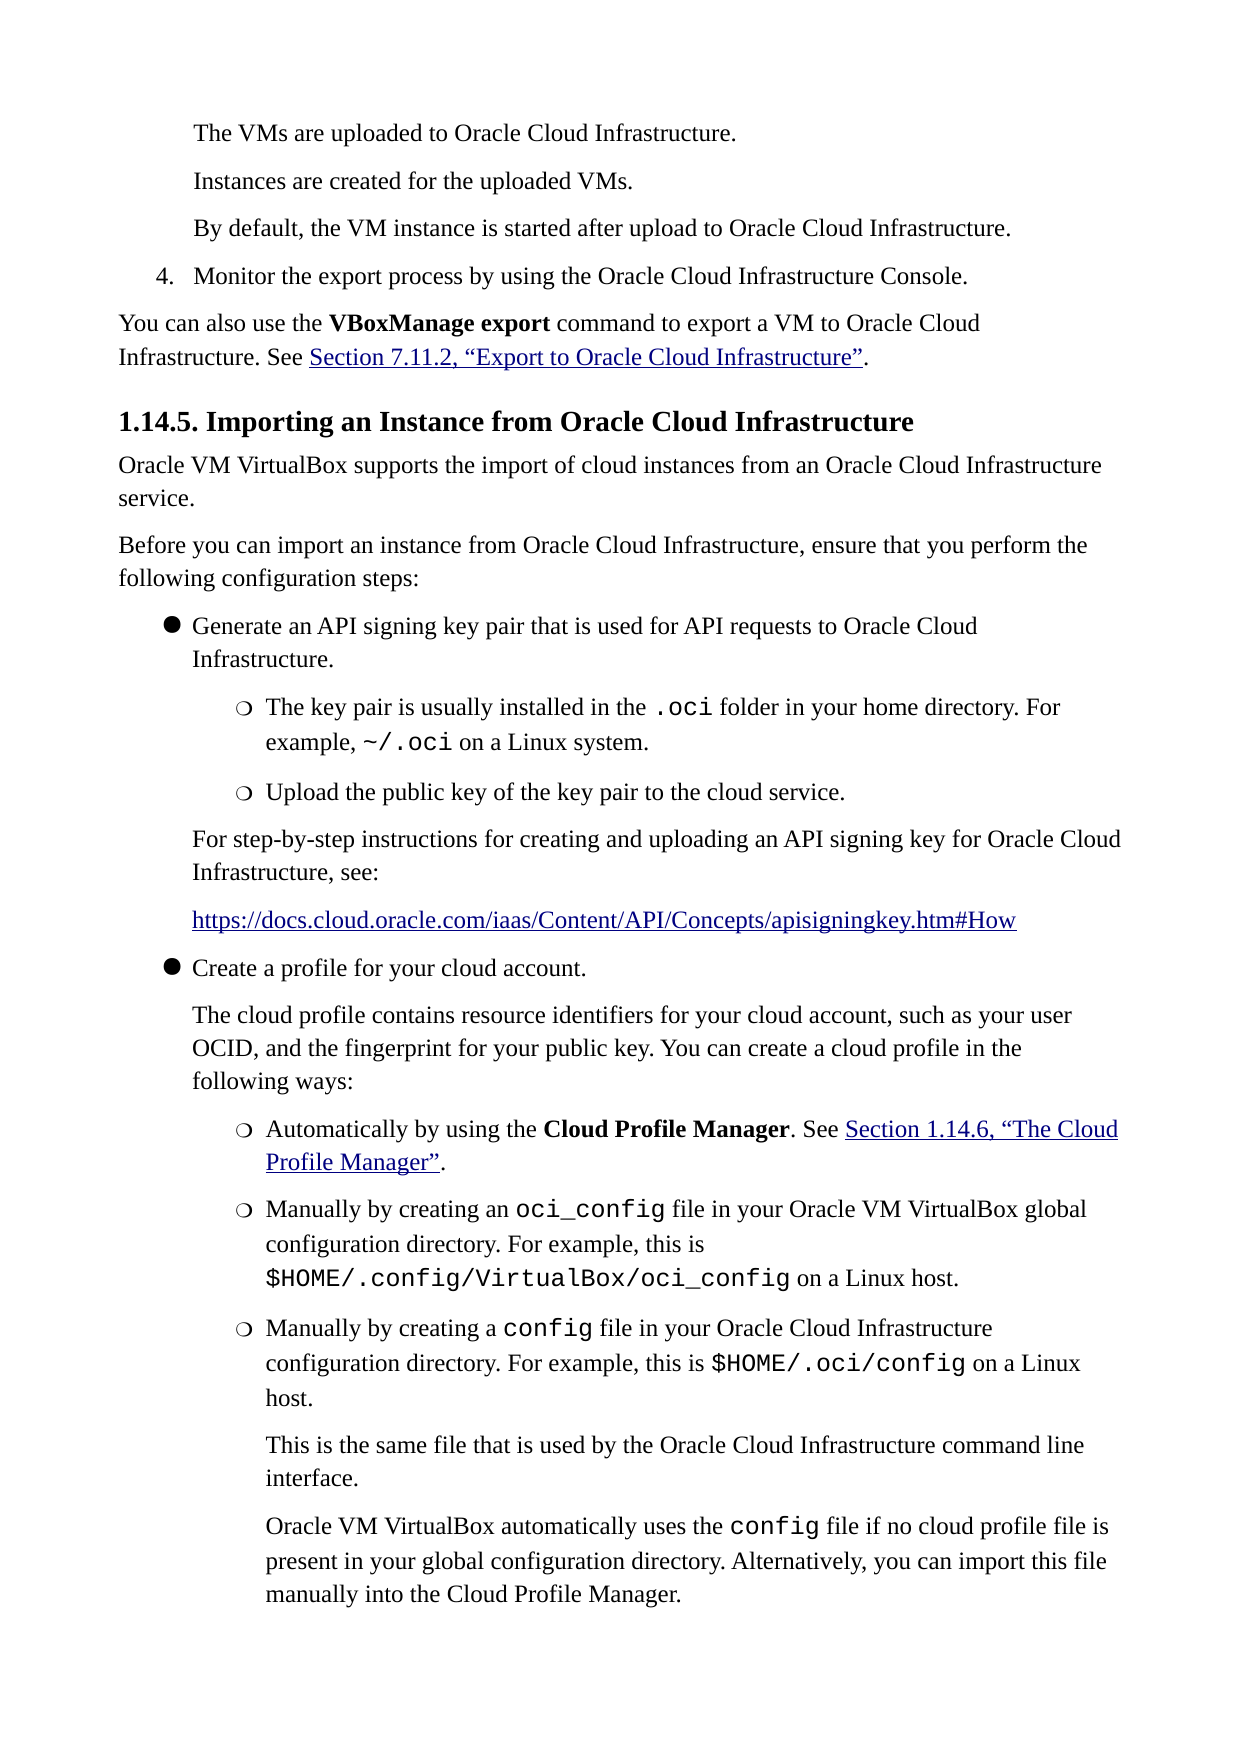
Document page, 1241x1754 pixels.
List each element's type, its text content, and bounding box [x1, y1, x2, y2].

list Monitor the export process by using the Oracle Cloud Infrastructure Console. [156, 261, 1122, 290]
list The VMs are uploaded to Oracle Cloud Infrastructure. [156, 118, 1122, 147]
list For step-by-step instructions for creating and uploading an API signing key for Oracle Cloud Infrastructure, see: [162, 824, 1122, 886]
list Oracle VM VirtualBox automatically uses the config file if no cloud profile file is present in your global configuration directory. Alternatively, you can import this file manually into the Cloud Profile Manager. [236, 1511, 1122, 1608]
text You can also use the VBoxManage export command to export a VM to Oracle Cloud Infrastructure. See Section 7.11.2, “Export to Oracle Cloud Infrastructure”. [118, 308, 1122, 370]
list By default, the VM instance is started after upload to Oracle Cloud Infrastructure. [156, 213, 1122, 242]
list Upload the public key of the key pair to the cloud service. [236, 777, 1122, 806]
list This is the same file that is used by the Oracle Cloud Infrastructure command line interface. [236, 1430, 1122, 1492]
list The cloud profile contains resource identifiers for your cloud account, such as your user OCID, and the fingerprint for your public key. You can create a cloud profile in the following ways: [162, 1000, 1122, 1095]
list Manually by creating an oci_config file in your Oracle VM VirtualBox global configuration directory. For example, this is $HOME/.config/VirtualBox/oci_config on a Linux host. [236, 1194, 1122, 1293]
subtitle 1.14.5. Importing an Instance from Oracle Cloud Infrastructure [118, 404, 1122, 437]
list The key pair is usually installed in the .oci folder in your home directory. For example, ~/.oci on a Linux system. [236, 692, 1122, 758]
list Generate an API signing key pair that is used for API requests to Oracle Cloud Infrastructure. [162, 611, 1122, 673]
list Manually by creating a config file in your Oracle Cloud Infrastructure configuration directory. For example, this is $HOME/.oci/config on a Linux host. [236, 1313, 1122, 1412]
list Instances are created for the uploaded VMs. [156, 166, 1122, 194]
list Automatically by using the Cloud Profile Manager. See Section 1.14.6, “The Cloud Profile Manager”. [236, 1114, 1122, 1176]
list Create a profile for your cloud account. [162, 953, 1122, 981]
list https://docs.cloud.oracle.com/iaas/Content/API/Concepts/apisigningkey.htm#How [162, 905, 1122, 934]
text Before you can import an instance from Oracle Cloud Infrastructure, ensure that you perform the following configuration steps: [118, 530, 1122, 592]
text Oracle VM VirtualBox supports the import of cloud instances from an Oracle Cloud Infrastructure service. [118, 450, 1122, 512]
